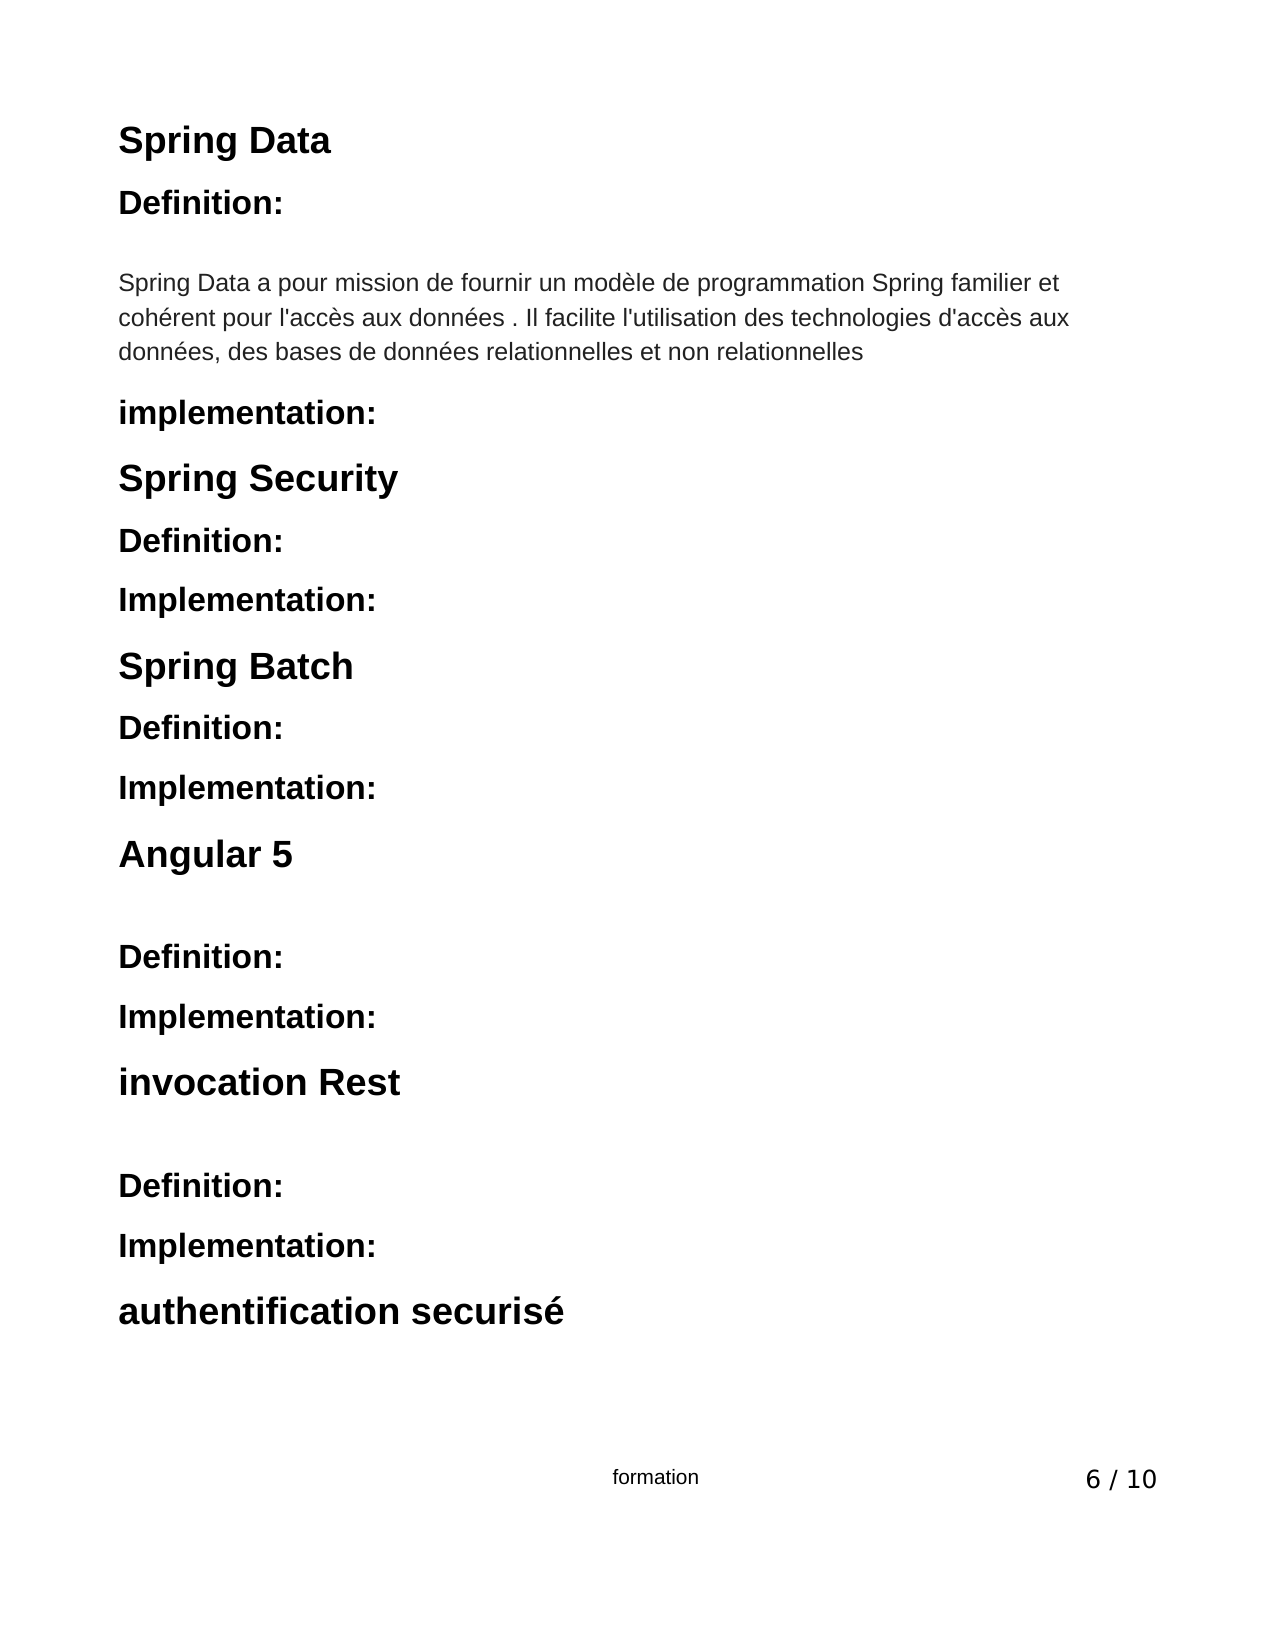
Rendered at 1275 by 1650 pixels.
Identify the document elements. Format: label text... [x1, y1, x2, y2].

subtitle Implementation: [118, 1225, 1157, 1264]
subtitle invocation Rest [118, 1060, 1157, 1104]
subtitle authentification securisé [118, 1289, 1157, 1333]
subtitle Definition: [118, 521, 1157, 559]
subtitle implementation: [118, 392, 1157, 431]
text Spring Data a pour mission de fournir un modèle de programmation Spring familier et cohérent pour l'accès aux données . Il facilite l'utilisation des technologies d'accès aux données, des bases de données relationnelles et non relationnelles [118, 234, 1157, 366]
subtitle Definition: [118, 937, 1157, 976]
subtitle Spring Security [118, 456, 1157, 500]
subtitle Implementation: [118, 580, 1157, 619]
subtitle Definition: [118, 708, 1157, 747]
subtitle Implementation: [118, 768, 1157, 806]
subtitle Spring Batch [118, 644, 1157, 687]
subtitle Spring Data [118, 118, 1157, 162]
subtitle Implementation: [118, 997, 1157, 1035]
subtitle Definition: [118, 183, 1157, 221]
subtitle Angular 5 [118, 831, 1157, 875]
subtitle Definition: [118, 1166, 1157, 1204]
